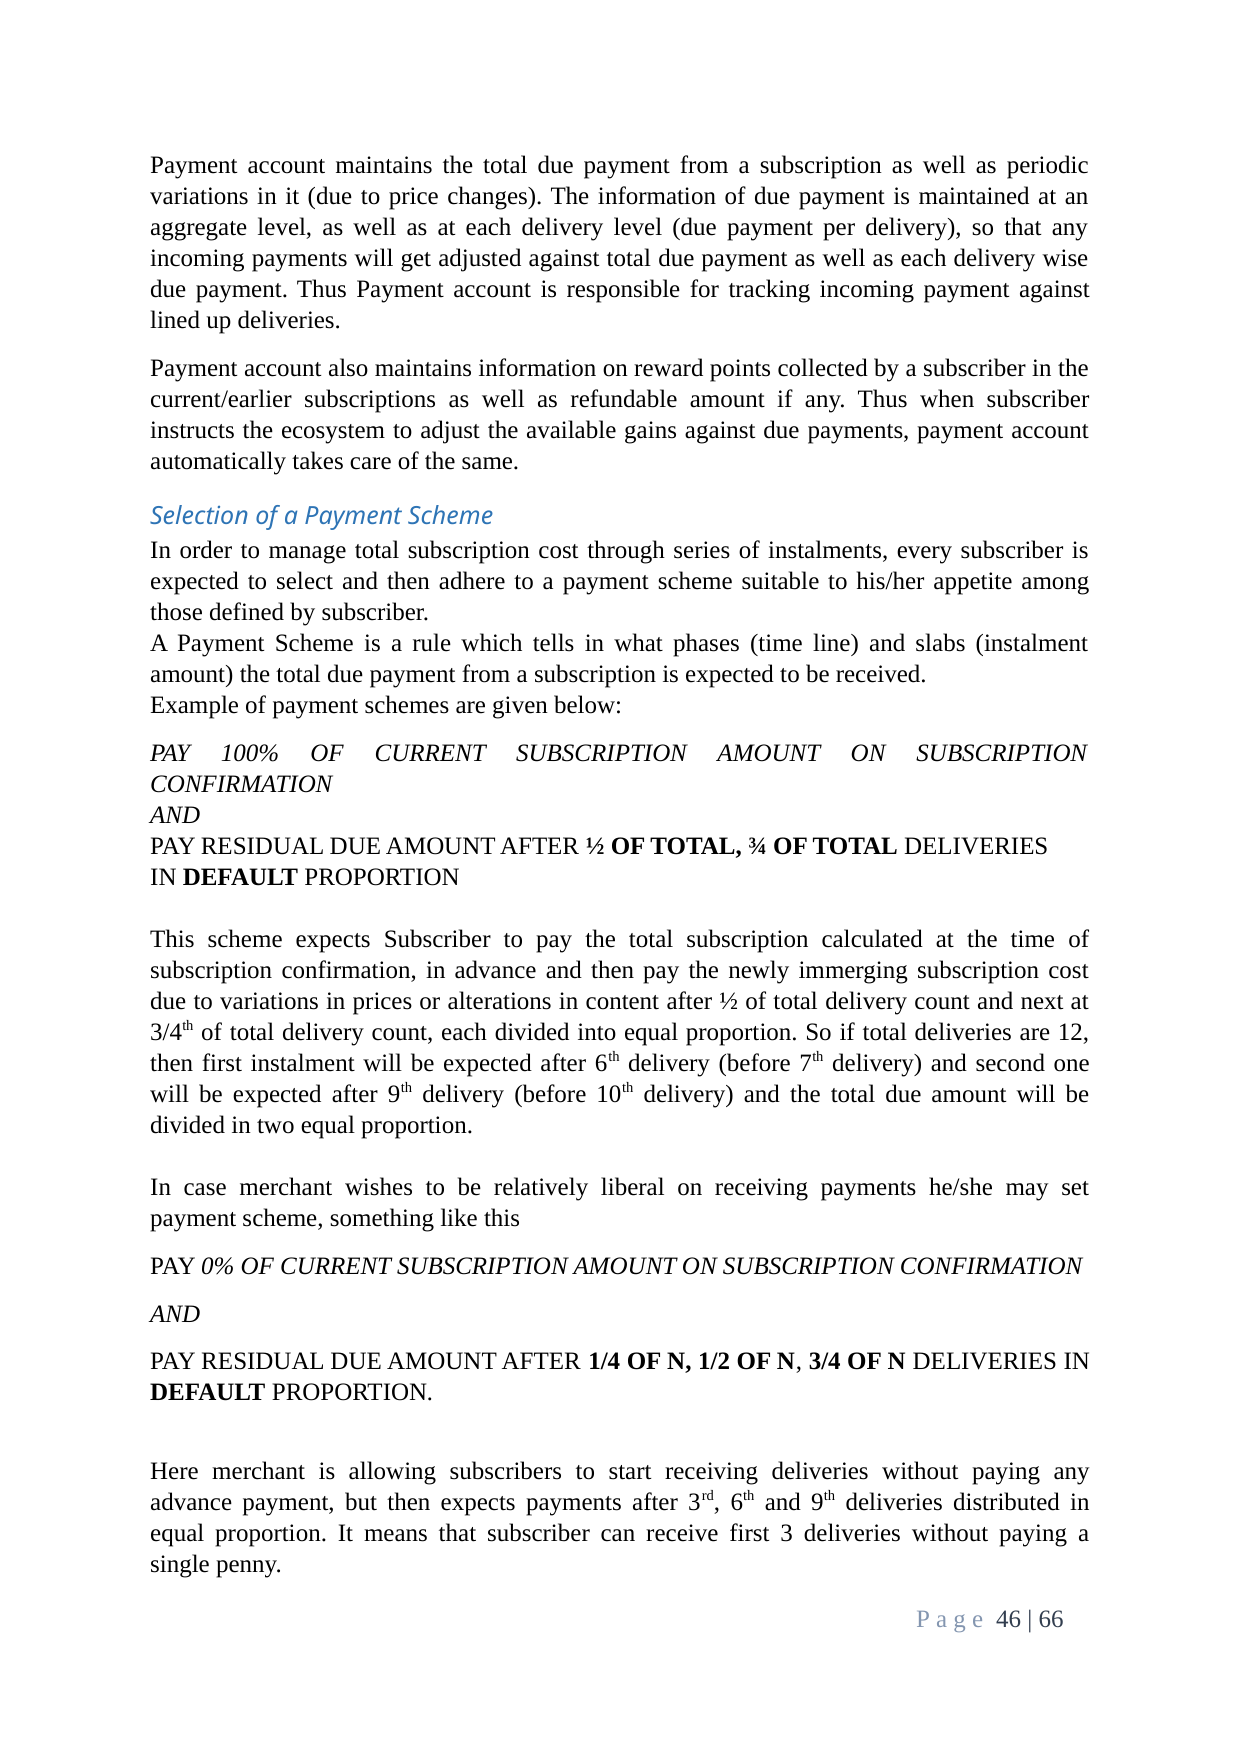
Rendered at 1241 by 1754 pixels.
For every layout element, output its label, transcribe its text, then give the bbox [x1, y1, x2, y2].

list In order to manage total subscription cost through series of instalments, every subscriber is expected to select and then adhere to a payment scheme suitable to his/her appetite among those defined by subscriber. [150, 535, 1090, 626]
list Payment account maintains the total due payment from a subscription as well as periodic variations in it (due to price changes). The information of due payment is maintained at an aggregate level, as well as at each delivery level (due payment per delivery), so that any incoming payments will get adjusted against total due payment as well as each delivery wise due payment. Thus Payment account is responsible for tracking incoming payment against lined up deliveries. [150, 150, 1090, 334]
text PAY 100% OF CURRENT SUBSCRIPTION AMOUNT ON SUBSCRIPTION CONFIRMATION [150, 738, 1090, 797]
list This scheme expects Subscriber to pay the total subscription calculated at the time of subscription confirmation, in advance and then pay the newly immerging subscription cost due to variations in prices or alterations in content after ½ of total delivery count and next at 3/4th of total delivery count, each divided into equal proportion. So if total deliveries are 12, then first instalment will be expected after 6th delivery (before 7th delivery) and second one will be expected after 9th delivery (before 10th delivery) and the total due amount will be divided in two equal proportion. [150, 924, 1090, 1139]
text Payment account also maintains information on reward points collected by a subscriber in the current/earlier subscriptions as well as refundable amount if any. Thus when subscriber instructs the ecosystem to adjust the available gains against due payments, payment account automatically takes care of the same. [150, 353, 1090, 475]
list A Payment Scheme is a rule which tells in what phases (time line) and slabs (instalment amount) the total due payment from a subscription is expected to be received. [150, 628, 1090, 688]
text PAY 0% OF CURRENT SUBSCRIPTION AMOUNT ON SUBSCRIPTION CONFIRMATION [150, 1251, 1090, 1280]
text PAY RESIDUAL DUE AMOUNT AFTER 1/4 OF N, 1/2 OF N, 3/4 OF N DELIVERIES IN DEFAULT PROPORTION. [150, 1346, 1090, 1406]
text PAY RESIDUAL DUE AMOUNT AFTER ½ OF TOTAL, ¾ OF TOTAL DELIVERIES [150, 831, 1090, 859]
text AND [150, 1299, 1090, 1327]
list Example of payment schemes are given below: [150, 690, 1090, 719]
text AND [150, 800, 1090, 828]
list Here merchant is allowing subscribers to start receiving deliveries without paying any advance payment, but then expects payments after 3rd, 6th and 9th deliveries distributed in equal proportion. It means that subscriber can receive first 3 deliveries without paying a single penny. [150, 1456, 1090, 1578]
text IN DEFAULT PROPORTION [150, 862, 1090, 891]
subtitle Selection of a Payment Scheme [150, 498, 1090, 532]
list In case merchant wishes to be relatively liberal on receiving payments he/she may set payment scheme, something like this [150, 1172, 1090, 1232]
